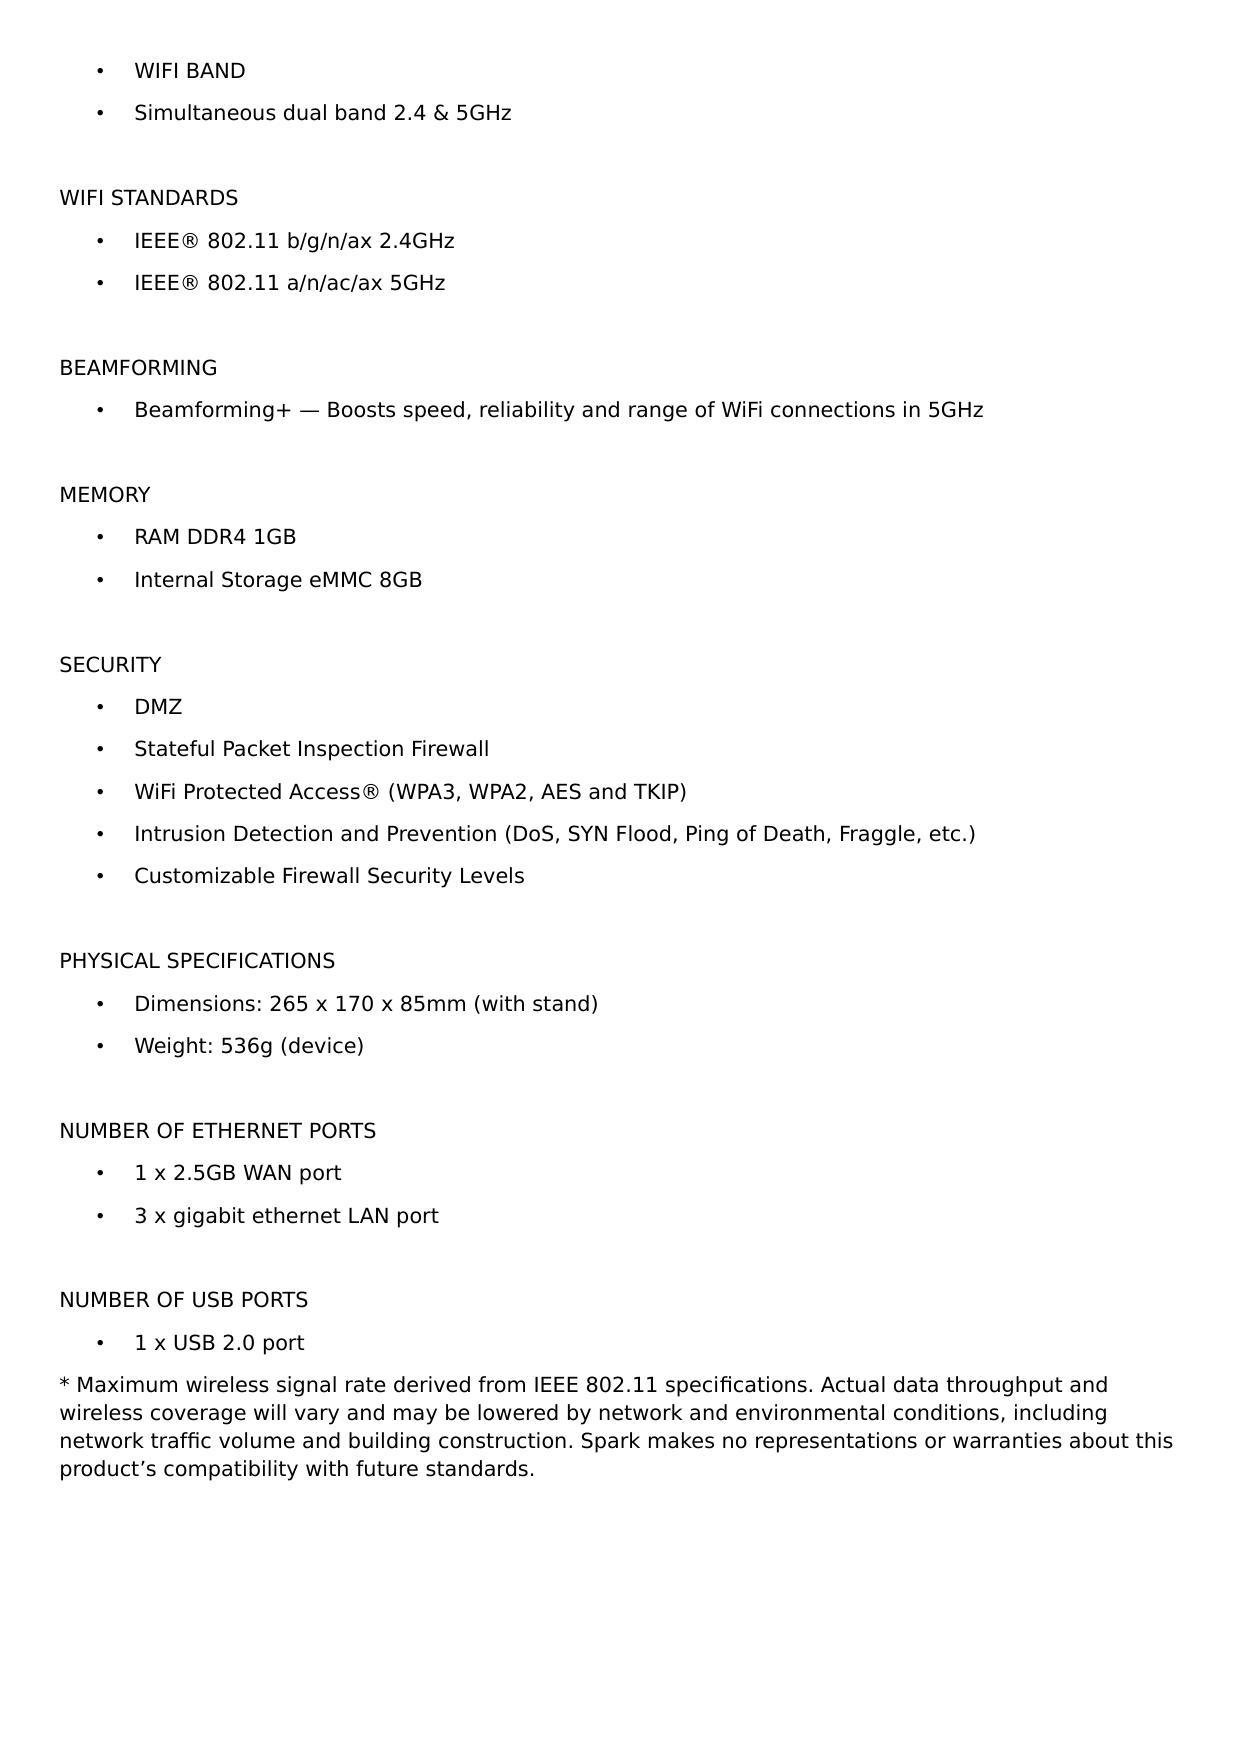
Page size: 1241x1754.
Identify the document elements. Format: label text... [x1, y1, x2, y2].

list Weight: 536g (device) [97, 1034, 1181, 1058]
list 1 x 2.5GB WAN port [97, 1161, 1181, 1186]
list WiFi Protected Access® (WPA3, WPA2, AES and TKIP) [97, 780, 1181, 804]
text NUMBER OF ETHERNET PORTS [59, 1119, 1181, 1143]
list Intrusion Detection and Prevention (DoS, SYN Flood, Ping of Death, Fraggle, etc.) [97, 822, 1181, 846]
text SECURITY [59, 653, 1181, 677]
list Dimensions: 265 x 170 x 85mm (with stand) [97, 992, 1181, 1016]
list Simultaneous dual band 2.4 & 5GHz [97, 101, 1181, 126]
list IEEE® 802.11 b/g/n/ax 2.4GHz [97, 229, 1181, 253]
text NUMBER OF USB PORTS [59, 1288, 1181, 1313]
list Internal Storage eMMC 8GB [97, 568, 1181, 592]
text PHYSICAL SPECIFICATIONS [59, 949, 1181, 974]
list Beamforming+ — Boosts speed, reliability and range of WiFi connections in 5GHz [97, 398, 1181, 422]
list WIFI BAND [97, 59, 1181, 83]
list IEEE® 802.11 a/n/ac/ax 5GHz [97, 271, 1181, 295]
text MEMORY [59, 483, 1181, 507]
list 3 x gigabit ethernet LAN port [97, 1204, 1181, 1228]
text WIFI STANDARDS [59, 186, 1181, 211]
text BEAMFORMING [59, 356, 1181, 380]
list Stateful Packet Inspection Firewall [97, 737, 1181, 762]
list DMZ [97, 695, 1181, 719]
list 1 x USB 2.0 port [97, 1331, 1181, 1355]
text * Maximum wireless signal rate derived from IEEE 802.11 speciﬁcations. Actual data throughput and wireless coverage will vary and may be lowered by network and environmental conditions, including network trafﬁc volume and building construction. Spark makes no representations or warranties about this product’s compatibility with future standards. [59, 1373, 1181, 1481]
list Customizable Firewall Security Levels [97, 864, 1181, 889]
list RAM DDR4 1GB [97, 525, 1181, 550]
